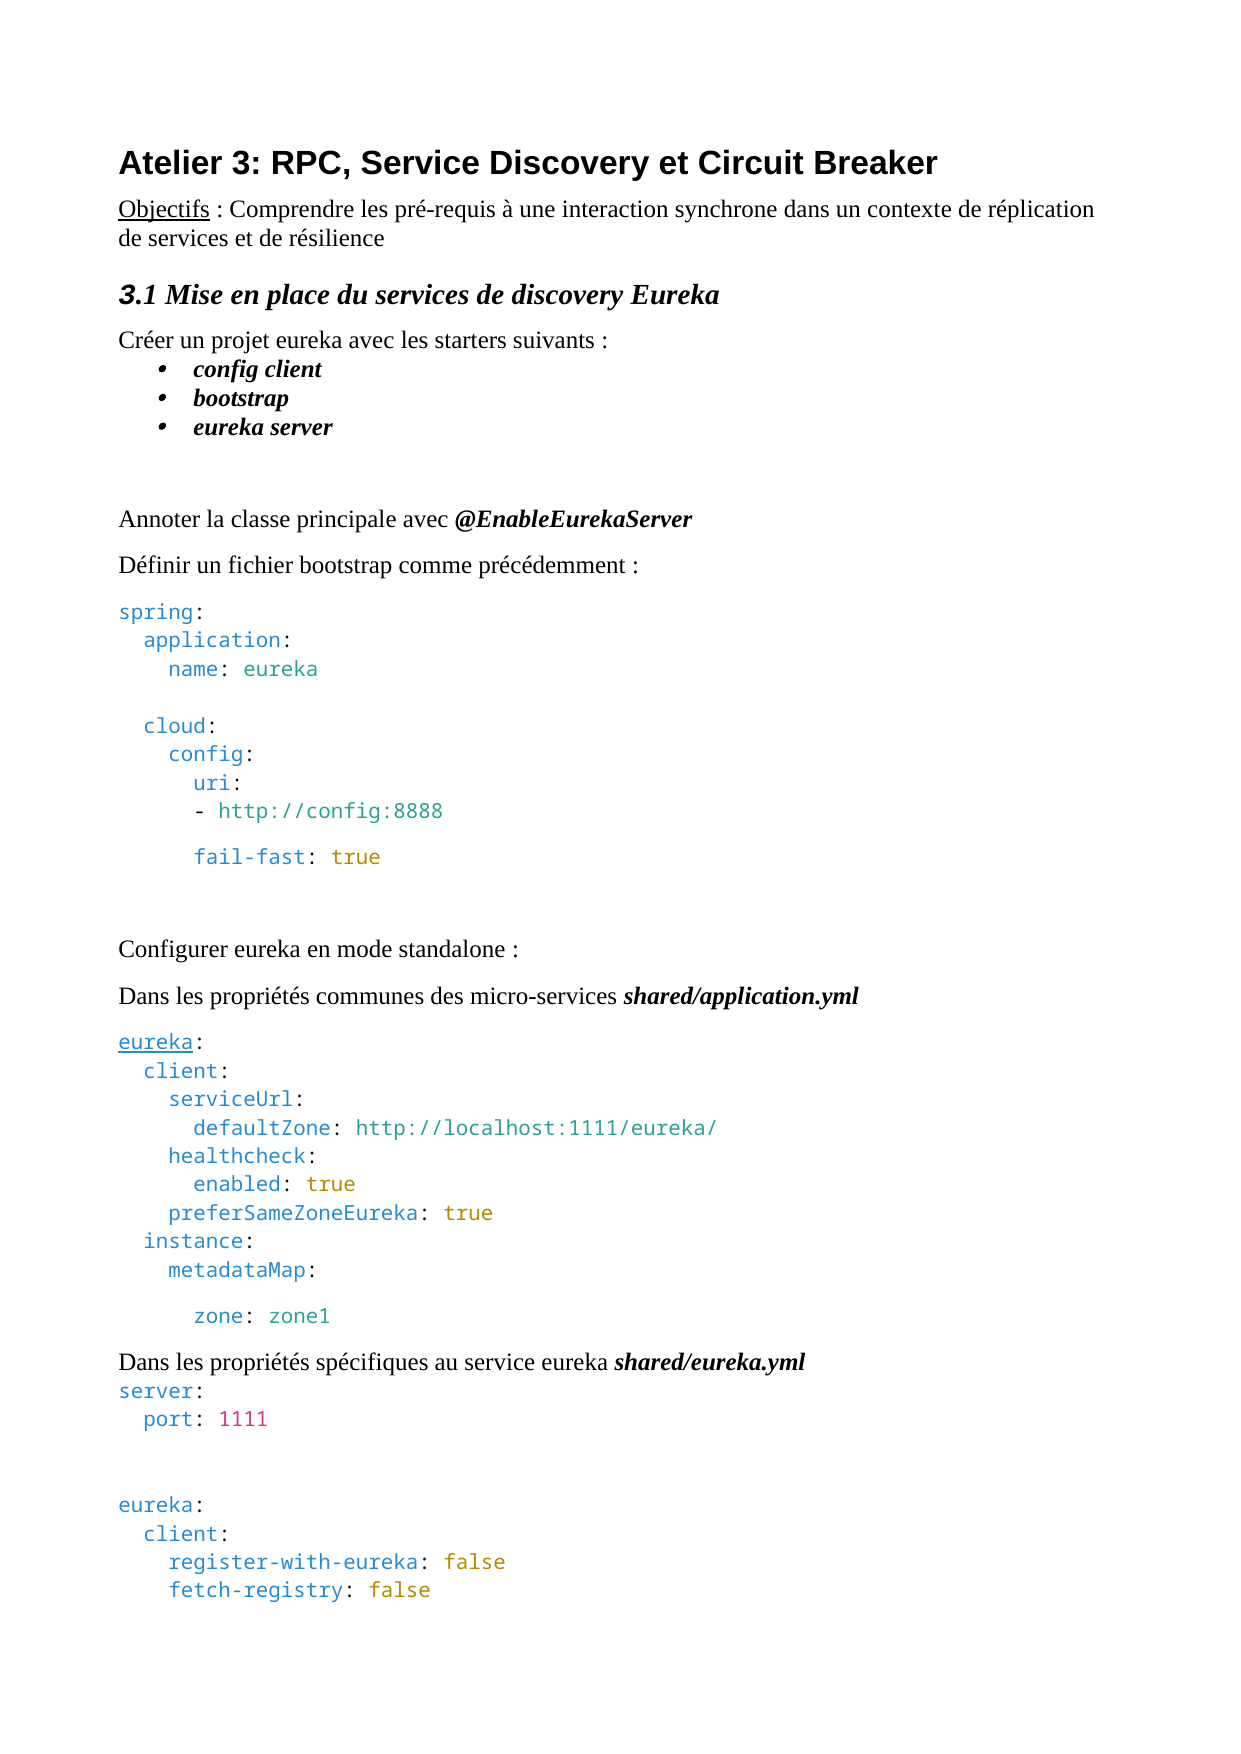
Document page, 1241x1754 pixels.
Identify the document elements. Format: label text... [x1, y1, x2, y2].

list bootstrap [156, 383, 1122, 412]
text metadataMap: [118, 1255, 1122, 1283]
text spring: [118, 597, 1122, 625]
subtitle 3.1 Mise en place du services de discovery Eureka [118, 277, 1122, 313]
text name: eureka [118, 654, 1122, 682]
text application: [118, 625, 1122, 654]
text enabled: true [118, 1169, 1122, 1198]
text register-with-eureka: false [118, 1547, 1122, 1576]
text config: [118, 739, 1122, 768]
text instance: [118, 1226, 1122, 1255]
text Créer un projet eureka avec les starters suivants : [118, 325, 1122, 354]
list eureka server [156, 412, 1122, 440]
text client: [118, 1056, 1122, 1084]
text Définir un fichier bootstrap comme précédemment : [118, 551, 1122, 579]
text zone: zone1 [118, 1301, 1122, 1329]
text eureka: [118, 1027, 1122, 1056]
text Annoter la classe principale avec @EnableEurekaServer [118, 504, 1122, 533]
text Configurer eureka en mode standalone : [118, 934, 1122, 963]
text Dans les propriétés spécifiques au service eureka shared/eureka.yml [118, 1347, 1122, 1376]
text healthcheck: [118, 1141, 1122, 1169]
text eureka: [118, 1490, 1122, 1519]
text Dans les propriétés communes des micro-services shared/application.yml [118, 981, 1122, 1009]
text client: [118, 1519, 1122, 1547]
text cloud: [118, 711, 1122, 739]
list config client [156, 354, 1122, 383]
text fetch-registry: false [118, 1576, 1122, 1604]
text server: [118, 1376, 1122, 1404]
text defaultZone: http://localhost:1111/eureka/ [118, 1113, 1122, 1141]
text - http://config:8888 [118, 796, 1122, 824]
text preferSameZoneEureka: true [118, 1198, 1122, 1226]
text serviceUrl: [118, 1084, 1122, 1113]
text uri: [118, 768, 1122, 796]
text Objectifs : Comprendre les pré-requis à une interaction synchrone dans un contexte de réplication de services et de résilience [118, 194, 1122, 252]
text port: 1111 [118, 1404, 1122, 1433]
subtitle Atelier 3: RPC, Service Discovery et Circuit Breaker [118, 143, 1122, 182]
text fail-fast: true [118, 842, 1122, 871]
